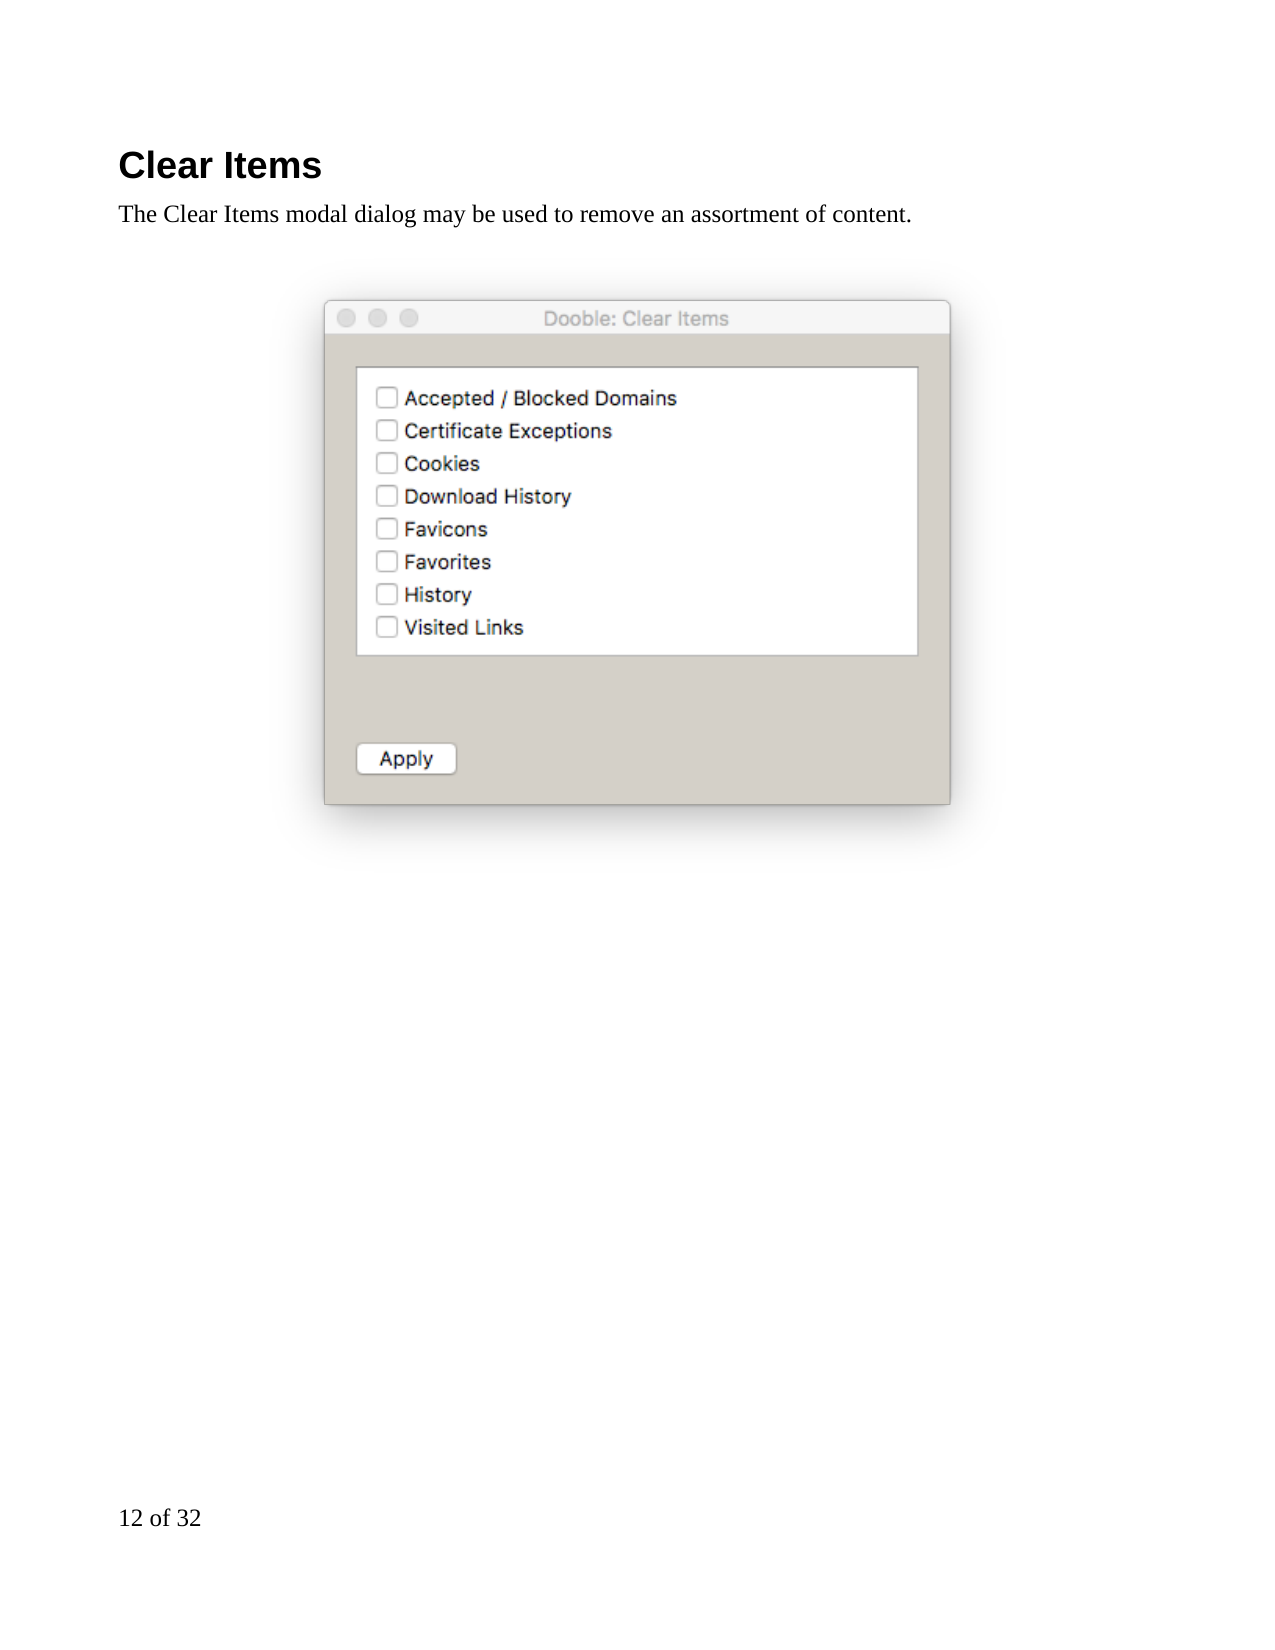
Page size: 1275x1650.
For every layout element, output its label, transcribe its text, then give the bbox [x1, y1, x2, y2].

picture [259, 248, 1016, 883]
subtitle Clear Items [118, 143, 1157, 187]
text The Clear Items modal dialog may be used to remove an assortment of content. [118, 199, 1157, 228]
